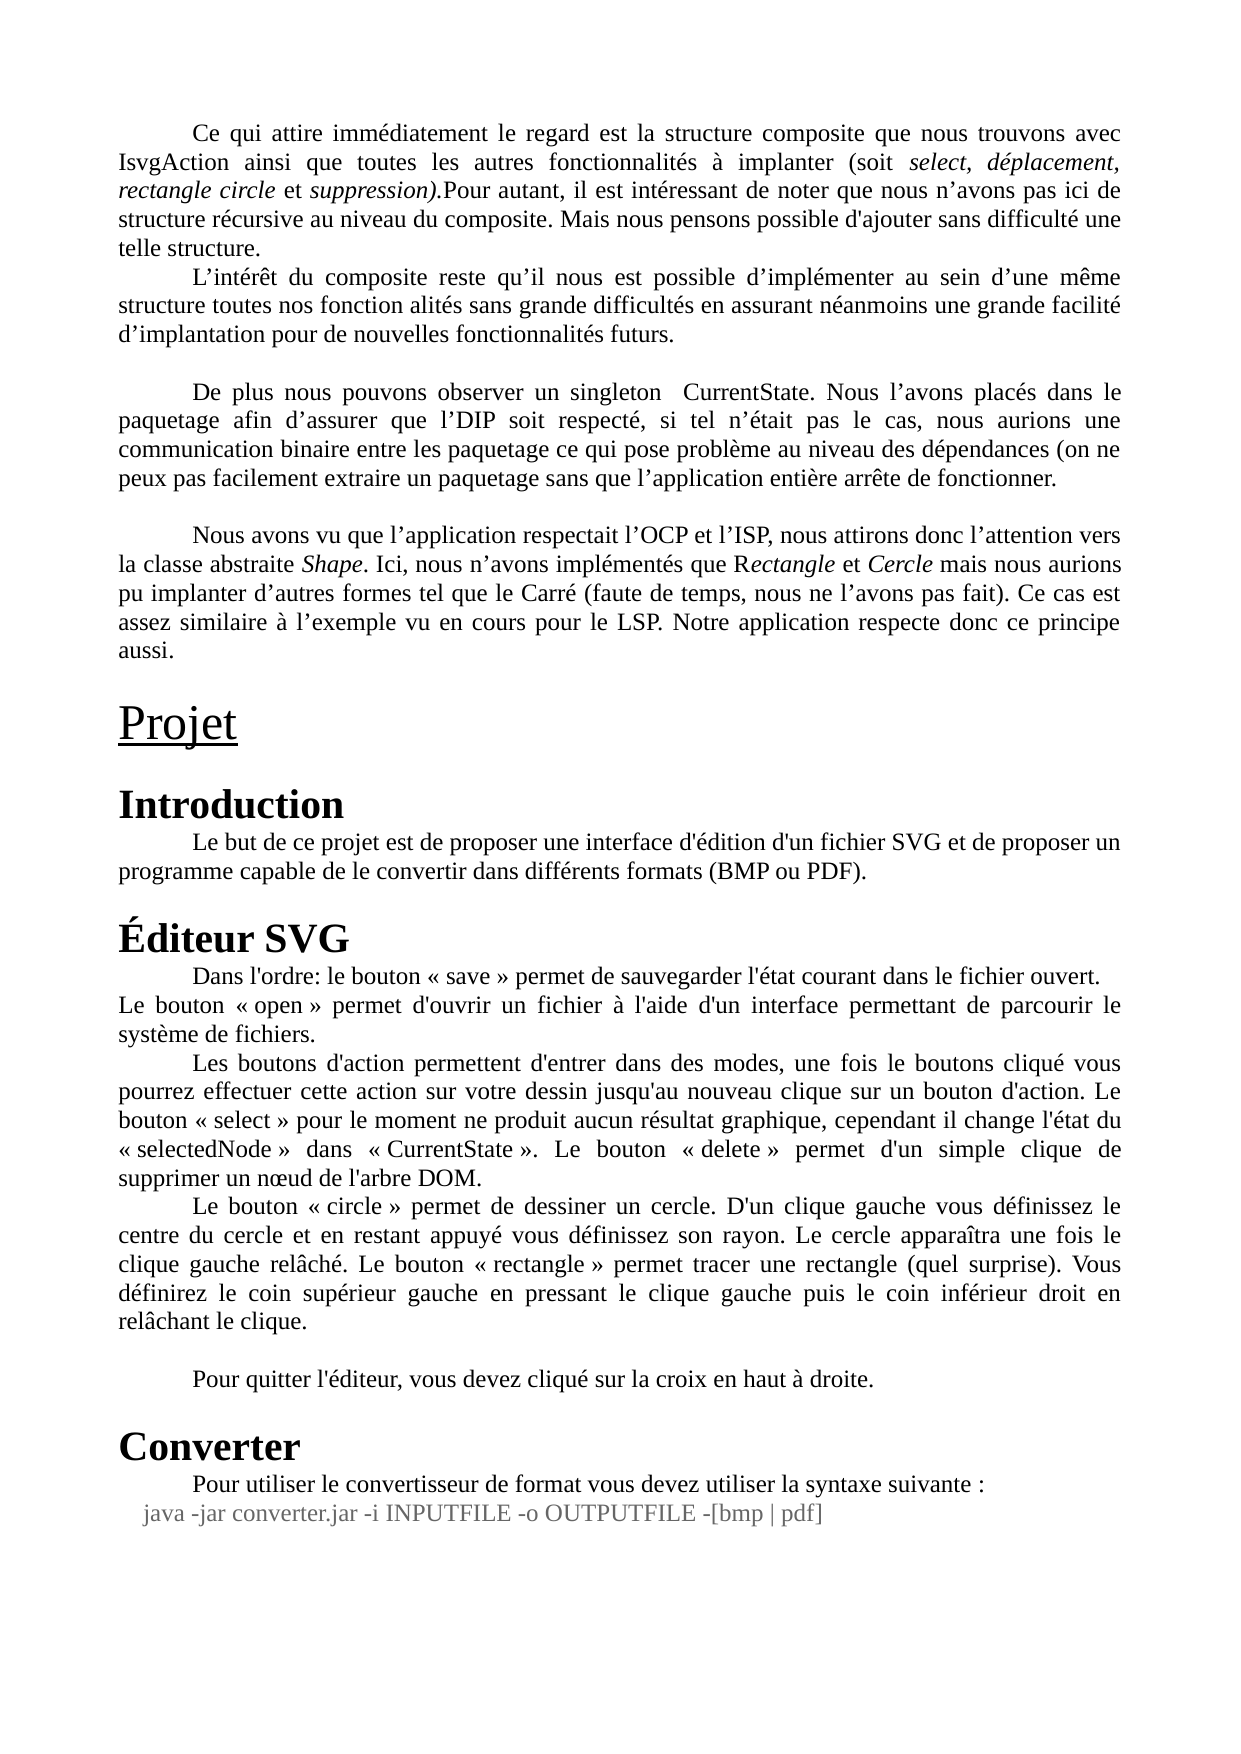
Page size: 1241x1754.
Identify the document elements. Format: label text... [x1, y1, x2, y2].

text Dans l'ordre: le bouton « save » permet de sauvegarder l'état courant dans le fichier ouvert. [118, 961, 1122, 990]
text Ce qui attire immédiatement le regard est la structure composite que nous trouvons avec IsvgAction ainsi que toutes les autres fonctionnalités à implanter (soit select, déplacement, rectangle circle et suppression).Pour autant, il est intéressant de noter que nous n’avons pas ici de structure récursive au niveau du composite. Mais nous pensons possible d'ajouter sans difficulté une telle structure. [118, 118, 1122, 262]
text Le but de ce projet est de proposer une interface d'édition d'un fichier SVG et de proposer un programme capable de le convertir dans différents formats (BMP ou PDF). [118, 827, 1122, 885]
text Introduction [118, 779, 1122, 827]
text Pour utiliser le convertisseur de format vous devez utiliser la syntaxe suivante : [118, 1469, 1122, 1498]
text Éditeur SVG [118, 913, 1122, 961]
text Le bouton « open » permet d'ouvrir un fichier à l'aide d'un interface permettant de parcourir le système de fichiers. [118, 990, 1122, 1048]
text Converter [118, 1421, 1122, 1469]
text De plus nous pouvons observer un singleton CurrentState. Nous l’avons placés dans le paquetage afin d’assurer que l’DIP soit respecté, si tel n’était pas le cas, nous aurions une communication binaire entre les paquetage ce qui pose problème au niveau des dépendances (on ne peux pas facilement extraire un paquetage sans que l’application entière arrête de fonctionner. [118, 377, 1122, 492]
text Nous avons vu que l’application respectait l’OCP et l’ISP, nous attirons donc l’attention vers la classe abstraite Shape. Ici, nous n’avons implémentés que Rectangle et Cercle mais nous aurions pu implanter d’autres formes tel que le Carré (faute de temps, nous ne l’avons pas fait). Ce cas est assez similaire à l’exemple vu en cours pour le LSP. Notre application respecte donc ce principe aussi. [118, 521, 1122, 664]
text java -jar converter.jar -i INPUTFILE -o OUTPUTFILE -[bmp | pdf] [118, 1498, 1122, 1527]
text Le bouton « circle » permet de dessiner un cercle. D'un clique gauche vous définissez le centre du cercle et en restant appuyé vous définissez son rayon. Le cercle apparaîtra une fois le clique gauche relâché. Le bouton « rectangle » permet tracer une rectangle (quel surprise). Vous définirez le coin supérieur gauche en pressant le clique gauche puis le coin inférieur droit en relâchant le clique. [118, 1191, 1122, 1335]
text Les boutons d'action permettent d'entrer dans des modes, une fois le boutons cliqué vous pourrez effectuer cette action sur votre dessin jusqu'au nouveau clique sur un bouton d'action. Le bouton « select » pour le moment ne produit aucun résultat graphique, cependant il change l'état du « selectedNode » dans « CurrentState ». Le bouton « delete » permet d'un simple clique de supprimer un nœud de l'arbre DOM. [118, 1048, 1122, 1191]
text Projet [118, 693, 1122, 751]
text L’intérêt du composite reste qu’il nous est possible d’implémenter au sein d’une même structure toutes nos fonction alités sans grande difficultés en assurant néanmoins une grande facilité d’implantation pour de nouvelles fonctionnalités futurs. [118, 262, 1122, 348]
text Pour quitter l'éditeur, vous devez cliqué sur la croix en haut à droite. [118, 1364, 1122, 1393]
